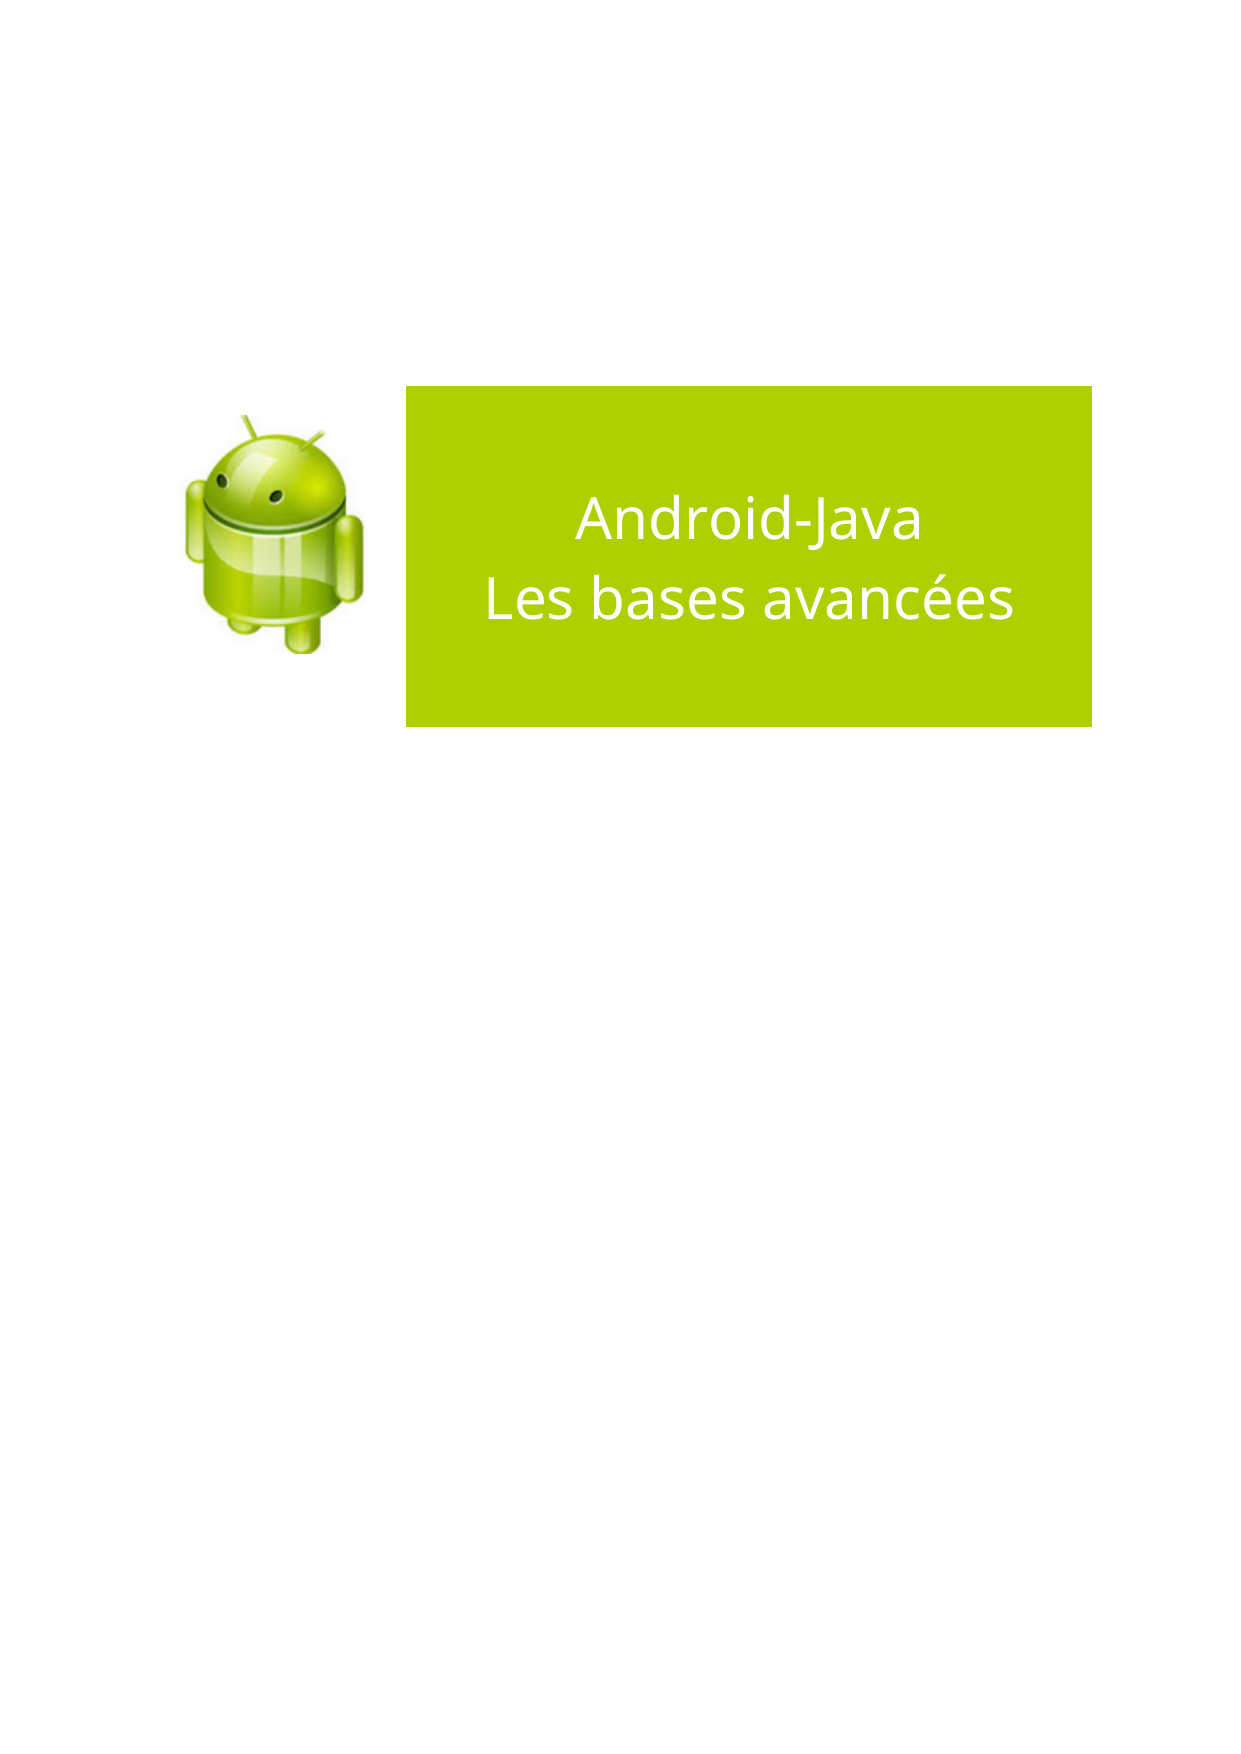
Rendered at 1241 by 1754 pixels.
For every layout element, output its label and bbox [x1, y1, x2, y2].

table_header [148, 386, 406, 727]
picture [156, 415, 398, 654]
